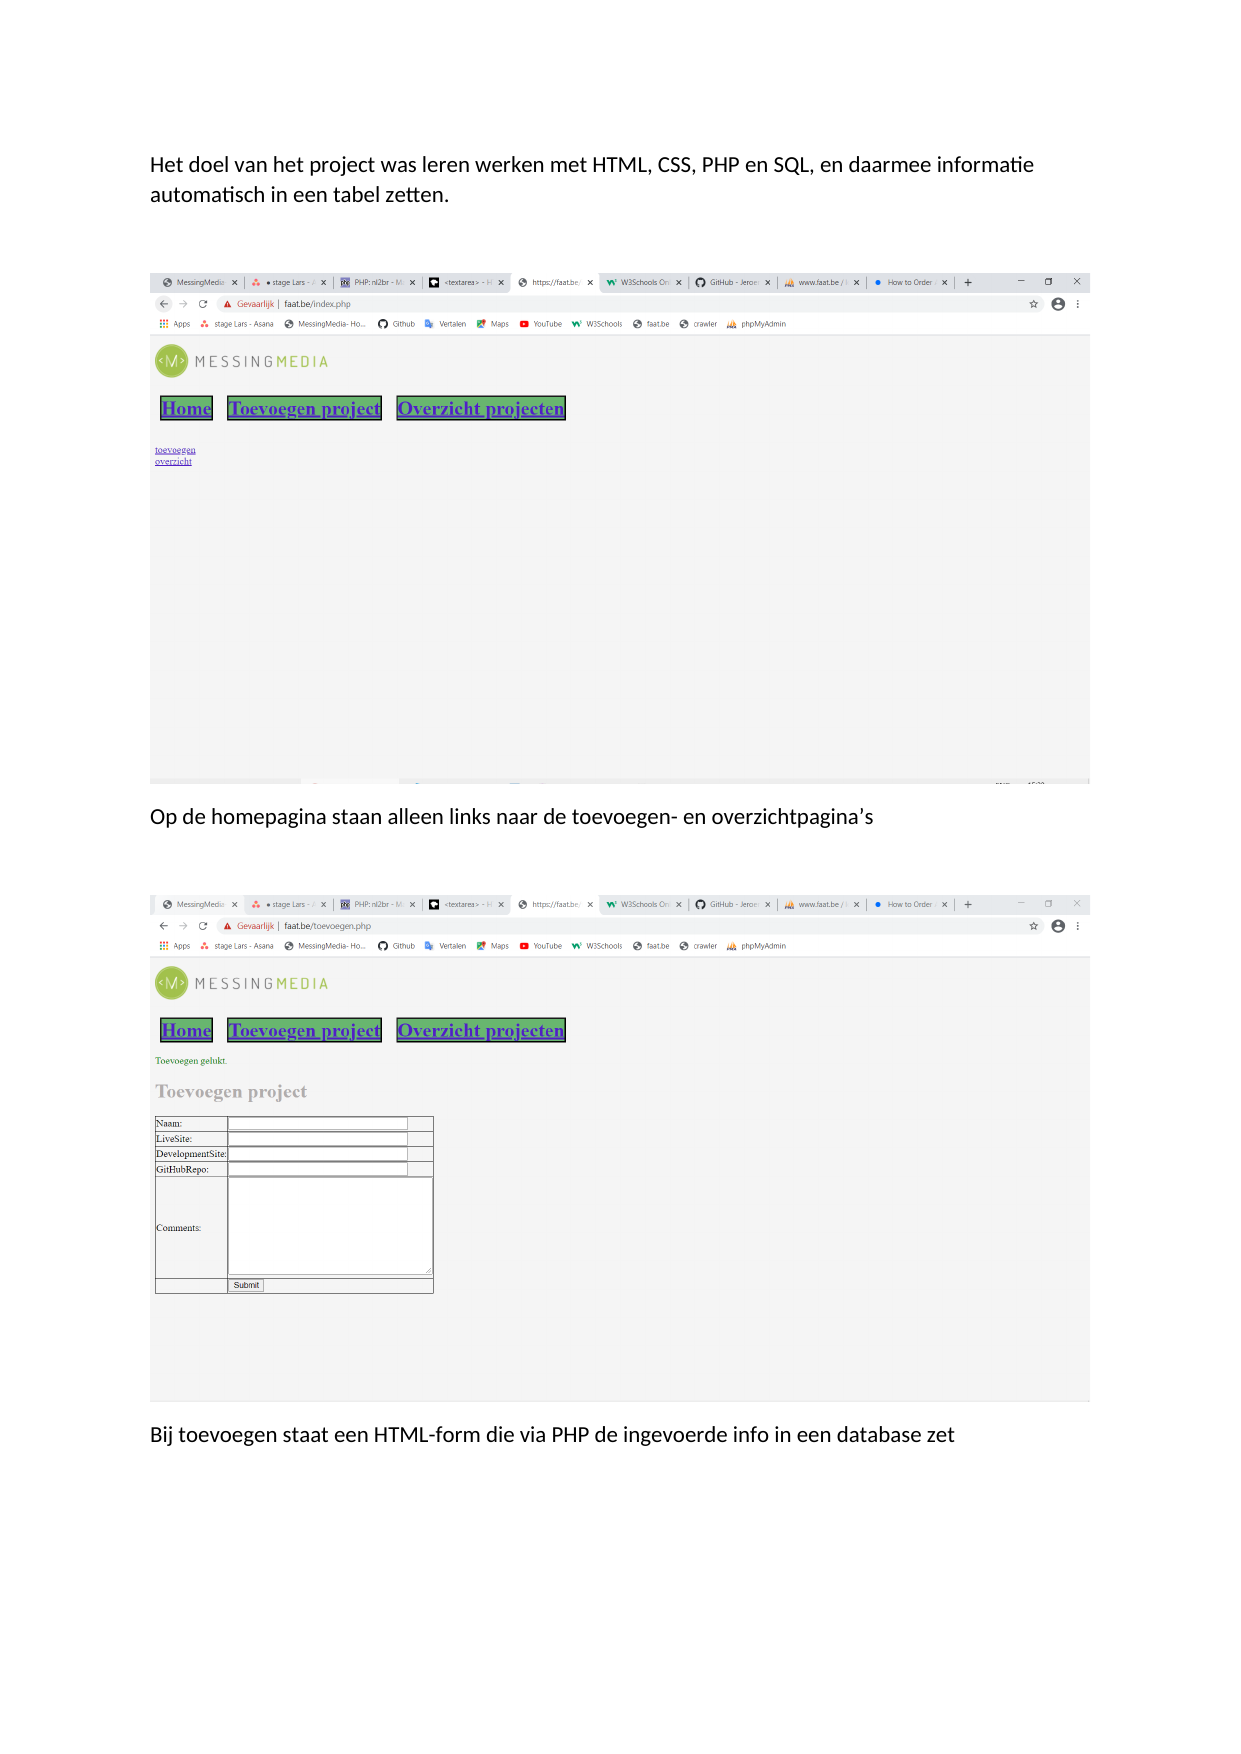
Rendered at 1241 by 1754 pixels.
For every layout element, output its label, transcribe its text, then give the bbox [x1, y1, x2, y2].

text Het doel van het project was leren werken met HTML, CSS, PHP en SQL, en daarmee informatie automatisch in een tabel zetten. [150, 150, 1090, 208]
text Bij toevoegen staat een HTML-form die via PHP de ingevoerde info in een database zet [150, 1420, 1090, 1448]
text Op de homepagina staan alleen links naar de toevoegen- en overzichtpagina’s [150, 802, 1090, 830]
